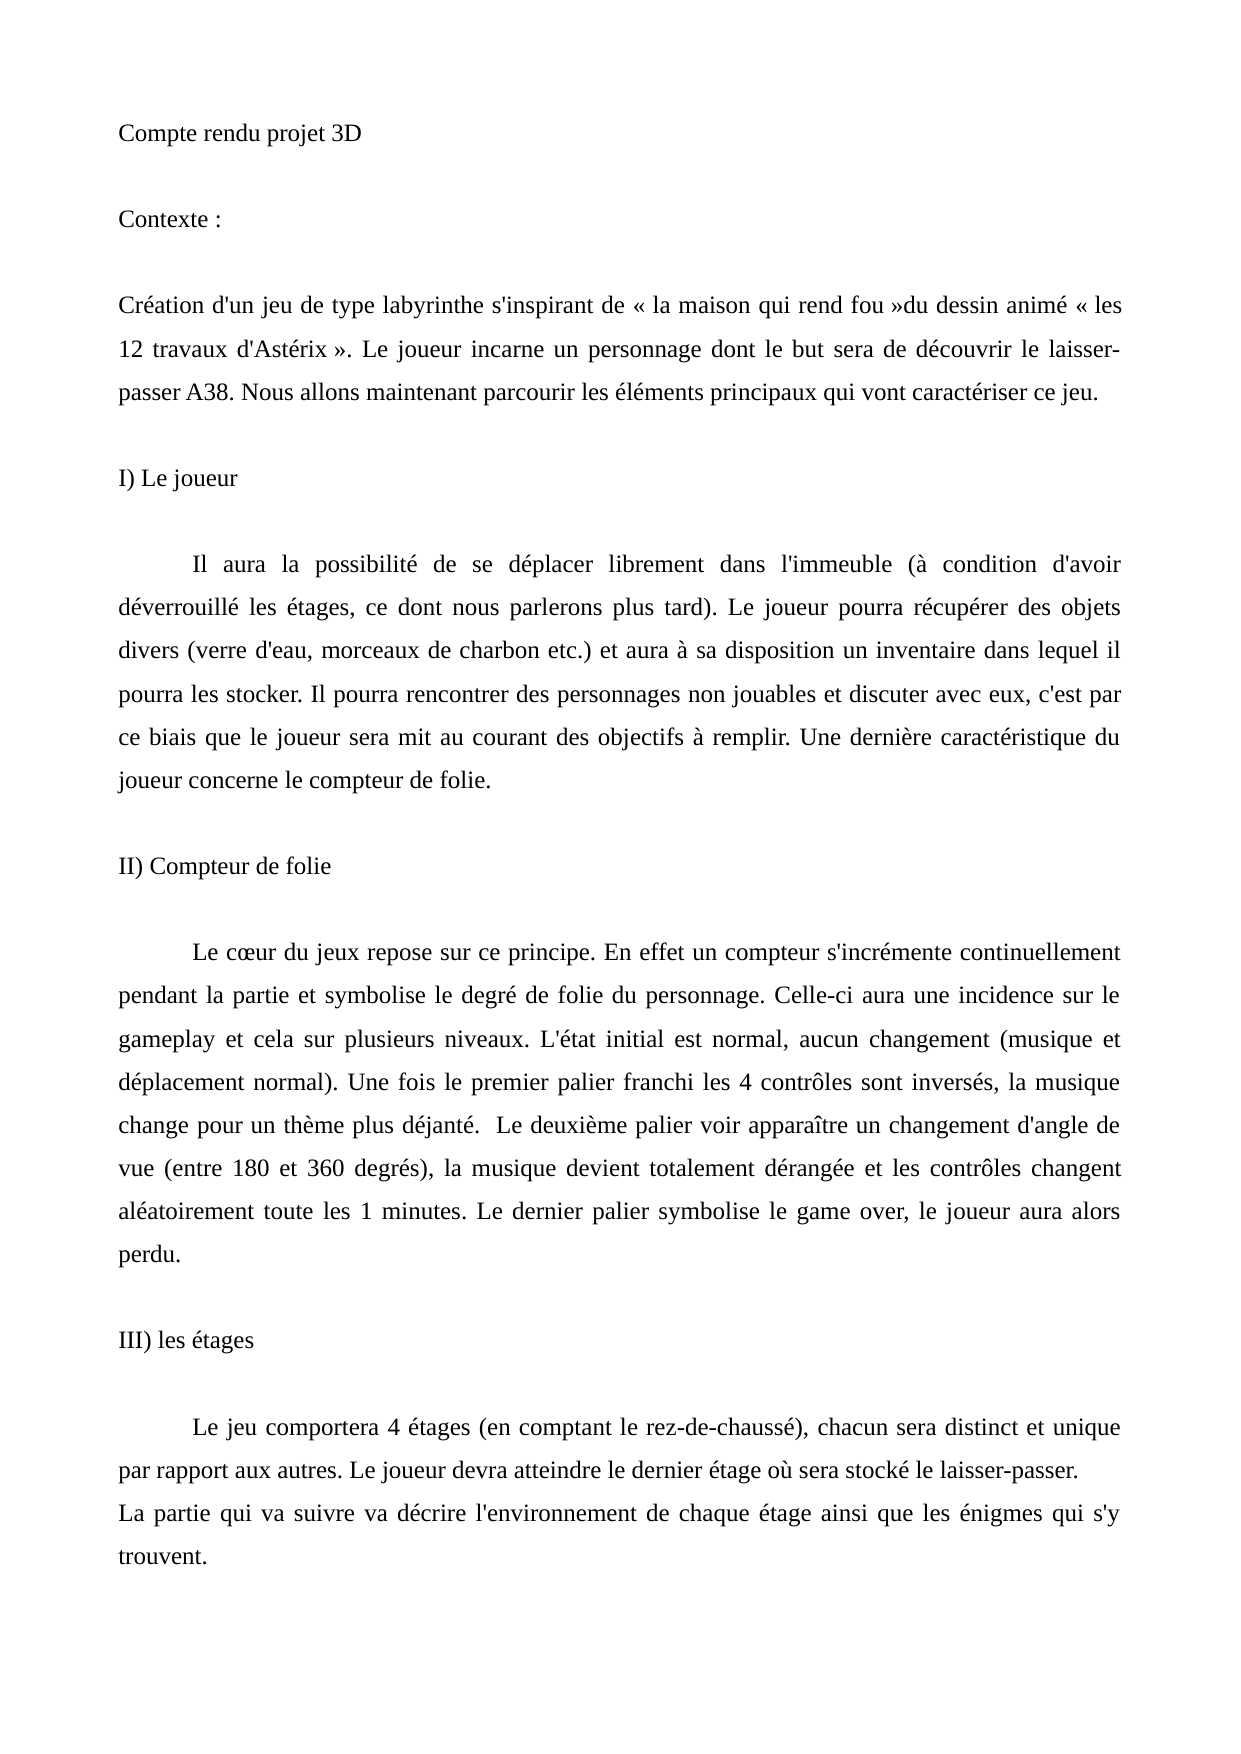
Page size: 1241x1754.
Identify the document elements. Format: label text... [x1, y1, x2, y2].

text Le cœur du jeux repose sur ce principe. En effet un compteur s'incrémente continuellement pendant la partie et symbolise le degré de folie du personnage. Celle-ci aura une incidence sur le gameplay et cela sur plusieurs niveaux. L'état initial est normal, aucun changement (musique et déplacement normal). Une fois le premier palier franchi les 4 contrôles sont inversés, la musique change pour un thème plus déjanté. Le deuxième palier voir apparaître un changement d'angle de vue (entre 180 et 360 degrés), la musique devient totalement dérangée et les contrôles changent aléatoirement toute les 1 minutes. Le dernier palier symbolise le game over, le joueur aura alors perdu. [118, 937, 1122, 1268]
text II) Compteur de folie [118, 851, 1122, 880]
text Le jeu comportera 4 étages (en comptant le rez-de-chaussé), chacun sera distinct et unique par rapport aux autres. Le joueur devra atteindre le dernier étage où sera stocké le laisser-passer. [118, 1412, 1122, 1484]
text I) Le joueur [118, 463, 1122, 492]
text Compte rendu projet 3D [118, 118, 1122, 147]
text La partie qui va suivre va décrire l'environnement de chaque étage ainsi que les énigmes qui s'y trouvent. [118, 1498, 1122, 1570]
text Création d'un jeu de type labyrinthe s'inspirant de « la maison qui rend fou »du dessin animé « les 12 travaux d'Astérix ». Le joueur incarne un personnage dont le but sera de découvrir le laisser-passer A38. Nous allons maintenant parcourir les éléments principaux qui vont caractériser ce jeu. [118, 291, 1122, 406]
text Il aura la possibilité de se déplacer librement dans l'immeuble (à condition d'avoir déverrouillé les étages, ce dont nous parlerons plus tard). Le joueur pourra récupérer des objets divers (verre d'eau, morceaux de charbon etc.) et aura à sa disposition un inventaire dans lequel il pourra les stocker. Il pourra rencontrer des personnages non jouables et discuter avec eux, c'est par ce biais que le joueur sera mit au courant des objectifs à remplir. Une dernière caractéristique du joueur concerne le compteur de folie. [118, 549, 1122, 794]
text Contexte : [118, 204, 1122, 233]
text III) les étages [118, 1326, 1122, 1354]
